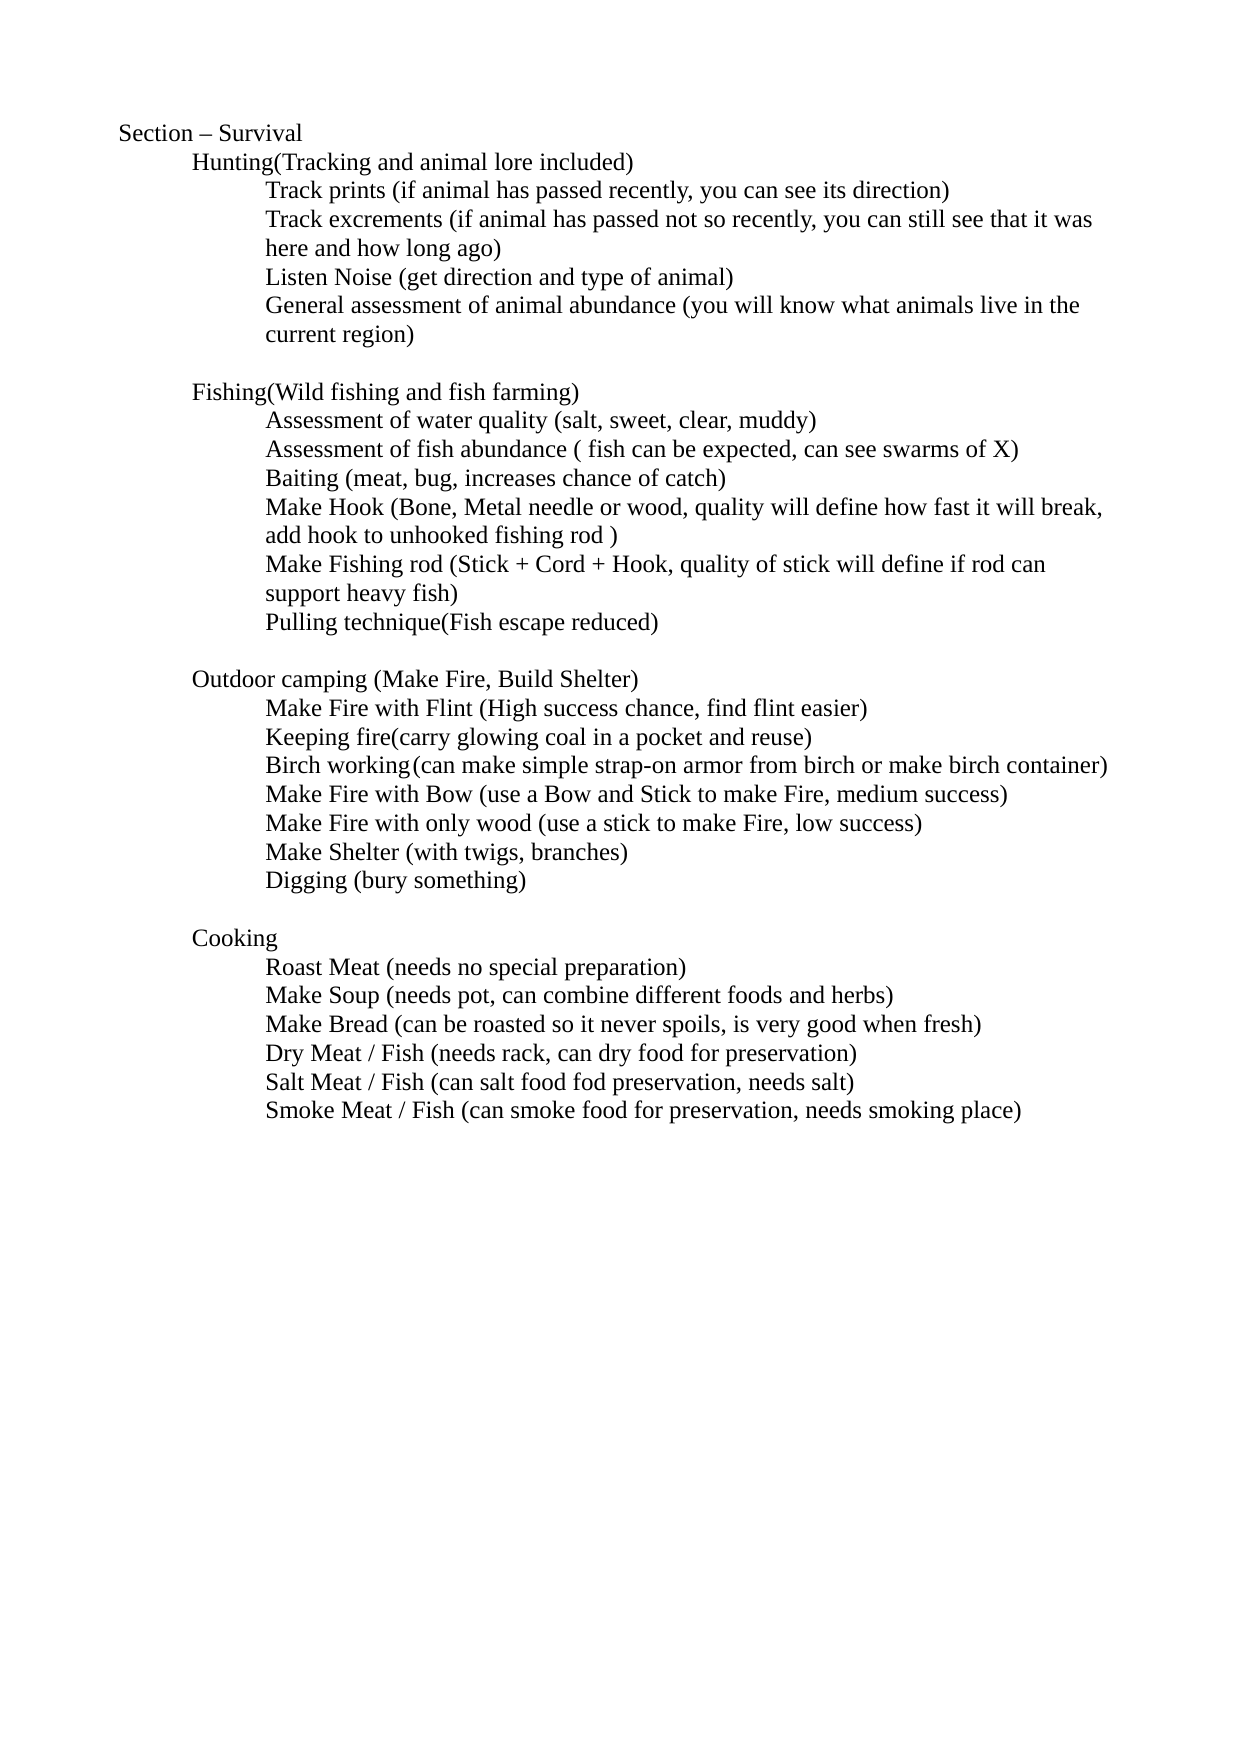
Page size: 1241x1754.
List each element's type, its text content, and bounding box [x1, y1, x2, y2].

text Section – Survival [118, 118, 1122, 147]
text Cooking [118, 923, 1122, 952]
text Hunting(Tracking and animal lore included) [118, 147, 1122, 176]
text Digging (bury something) [118, 866, 1122, 894]
text Fishing(Wild fishing and fish farming) [118, 377, 1122, 406]
text add hook to unhooked fishing rod ) [118, 521, 1122, 549]
text Make Bread (can be roasted so it never spoils, is very good when fresh) [118, 1009, 1122, 1038]
text Dry Meat / Fish (needs rack, can dry food for preservation) [118, 1038, 1122, 1067]
text Baiting (meat, bug, increases chance of catch) [118, 463, 1122, 492]
text Track prints (if animal has passed recently, you can see its direction) [118, 176, 1122, 204]
text Assessment of water quality (salt, sweet, clear, muddy) [118, 406, 1122, 434]
text Make Fishing rod (Stick + Cord + Hook, quality of stick will define if rod can support heavy fish) [118, 549, 1122, 607]
text Outdoor camping (Make Fire, Build Shelter) [118, 664, 1122, 693]
text Smoke Meat / Fish (can smoke food for preservation, needs smoking place) [118, 1096, 1122, 1124]
text Birch working (can make simple strap-on armor from birch or make birch container) [118, 751, 1122, 779]
text Salt Meat / Fish (can salt food fod preservation, needs salt) [118, 1067, 1122, 1096]
text Roast Meat (needs no special preparation) [118, 952, 1122, 981]
text Make Soup (needs pot, can combine different foods and herbs) [118, 981, 1122, 1009]
text Track excrements (if animal has passed not so recently, you can still see that it was here and how long ago) [118, 204, 1122, 262]
text Make Fire with only wood (use a stick to make Fire, low success) [118, 808, 1122, 837]
text Make Fire with Flint (High success chance, find flint easier) [118, 693, 1122, 722]
text Listen Noise (get direction and type of animal) [118, 262, 1122, 291]
text General assessment of animal abundance (you will know what animals live in the current region) [118, 291, 1122, 348]
text Keeping fire(carry glowing coal in a pocket and reuse) [118, 722, 1122, 751]
text Make Shelter (with twigs, branches) [118, 837, 1122, 866]
text Assessment of fish abundance ( fish can be expected, can see swarms of X) [118, 434, 1122, 463]
text Make Fire with Bow (use a Bow and Stick to make Fire, medium success) [118, 779, 1122, 808]
text Pulling technique(Fish escape reduced) [118, 607, 1122, 636]
text Make Hook (Bone, Metal needle or wood, quality will define how fast it will break, [118, 492, 1122, 521]
